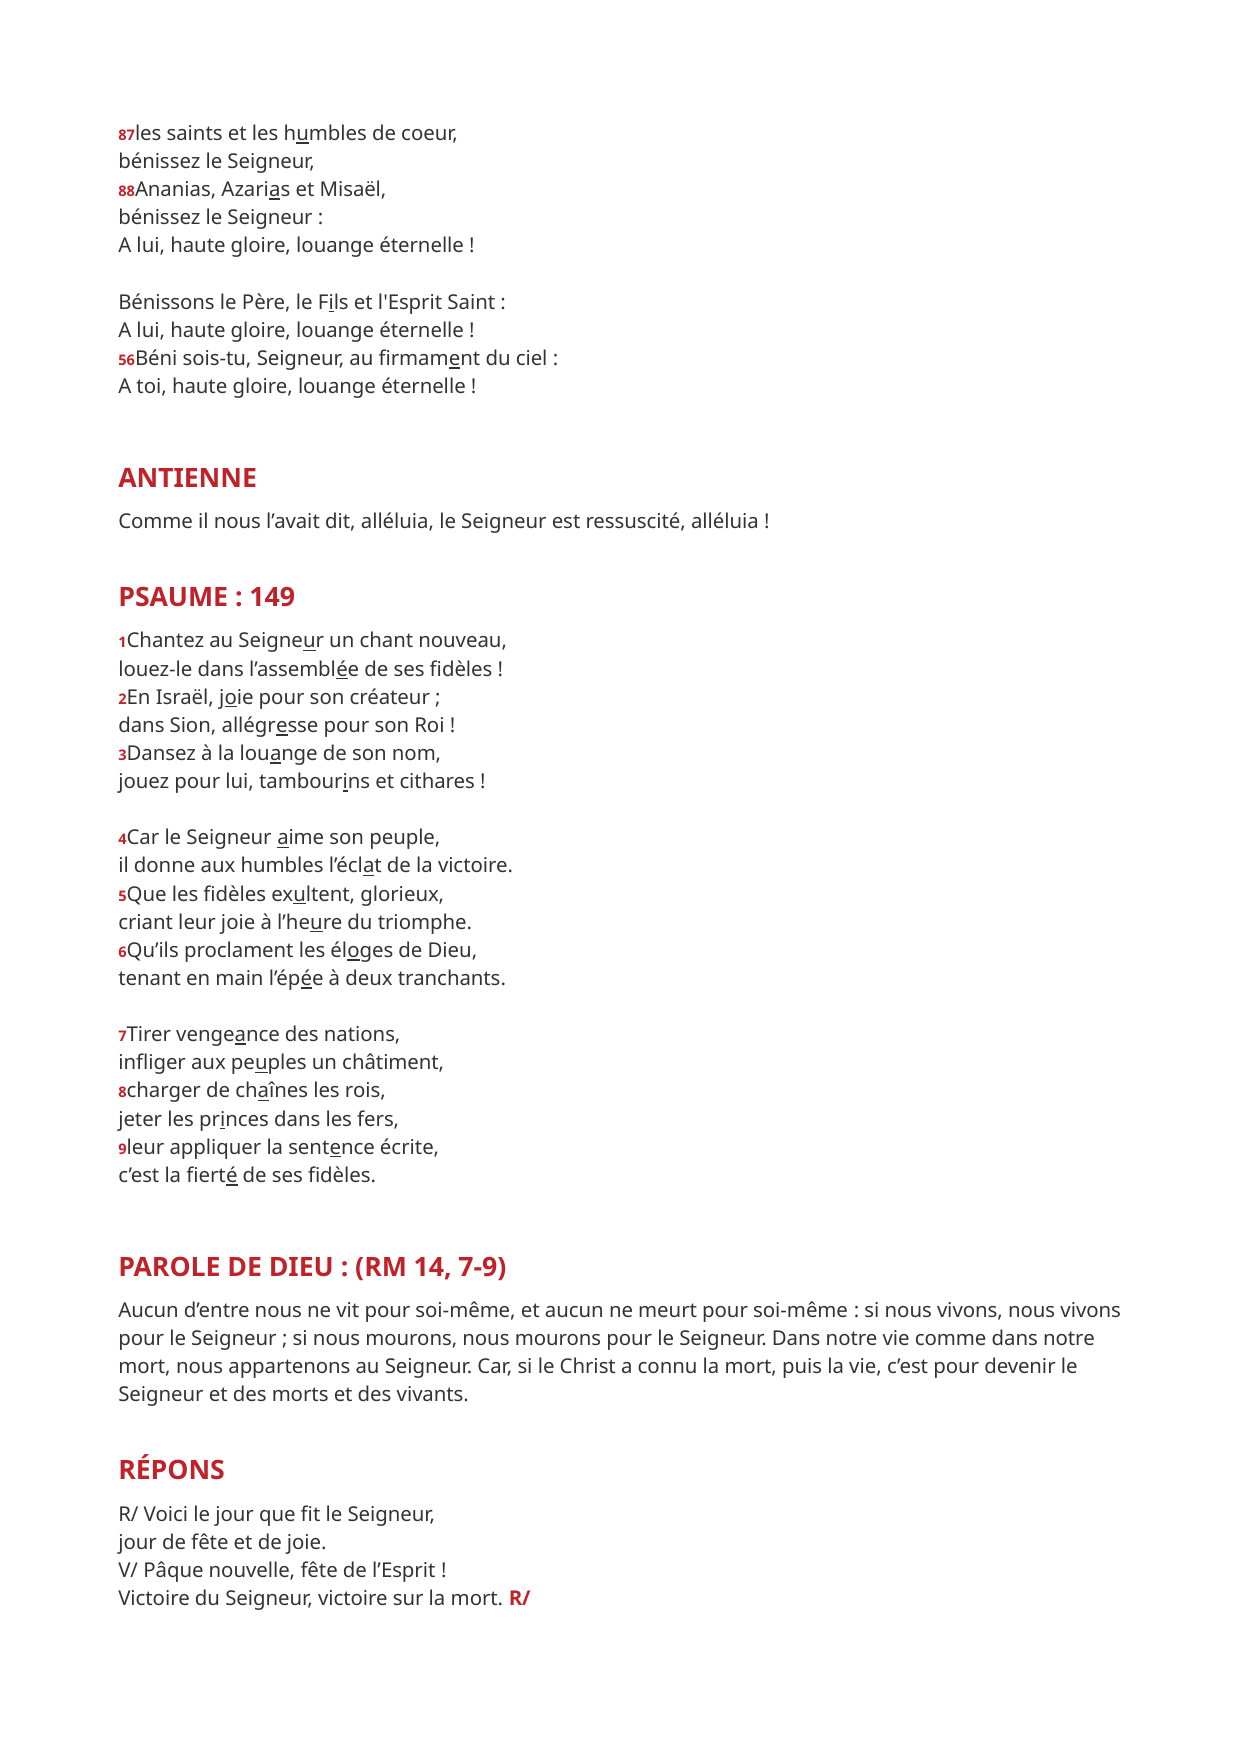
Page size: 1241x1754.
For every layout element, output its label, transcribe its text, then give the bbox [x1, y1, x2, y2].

subtitle RÉPONS [118, 1451, 1122, 1487]
subtitle PSAUME : 149 [118, 578, 1122, 614]
text Aucun d’entre nous ne vit pour soi-même, et aucun ne meurt pour soi-même : si nous vivons, nous vivons pour le Seigneur ; si nous mourons, nous mourons pour le Seigneur. Dans notre vie comme dans notre mort, nous appartenons au Seigneur. Car, si le Christ a connu la mort, puis la vie, c’est pour devenir le Seigneur et des morts et des vivants. [118, 1295, 1122, 1407]
text Comme il nous l’avait dit, alléluia, le Seigneur est ressuscité, alléluia ! [118, 506, 1122, 534]
subtitle PAROLE DE DIEU : (RM 14, 7-9) [118, 1247, 1122, 1284]
text 1Chantez au Seigneur un chant nouveau, louez-le dans l’assemblée de ses fidèles ! 2En Israël, joie pour son créateur ; dans Sion, allégresse pour son Roi ! 3Dansez à la louange de son nom, jouez pour lui, tambourins et cithares ! 4Car le Seigneur aime son peuple, il donne aux humbles l’éclat de la victoire. 5Que les fidèles exultent, glorieux, criant leur joie à l’heure du triomphe. 6Qu’ils proclament les éloges de Dieu, tenant en main l’épée à deux tranchants. 7Tirer vengeance des nations, infliger aux peuples un châtiment, 8charger de chaînes les rois, jeter les princes dans les fers, 9leur appliquer la sentence écrite, c’est la fierté de ses fidèles. [118, 626, 1119, 1216]
text R/ Voici le jour que fit le Seigneur, jour de fête et de joie. V/ Pâque nouvelle, fête de l’Esprit ! Victoire du Seigneur, victoire sur la mort. R/ [118, 1499, 1119, 1611]
text 87les saints et les humbles de coeur, bénissez le Seigneur, 88Ananias, Azarias et Misaël, bénissez le Seigneur : A lui, haute gloire, louange éternelle ! Bénissons le Père, le Fils et l'Esprit Saint : A lui, haute gloire, louange éternelle ! 56Béni sois-tu, Seigneur, au firmament du ciel : A toi, haute gloire, louange éternelle ! [118, 118, 1119, 427]
subtitle ANTIENNE [118, 459, 1122, 495]
